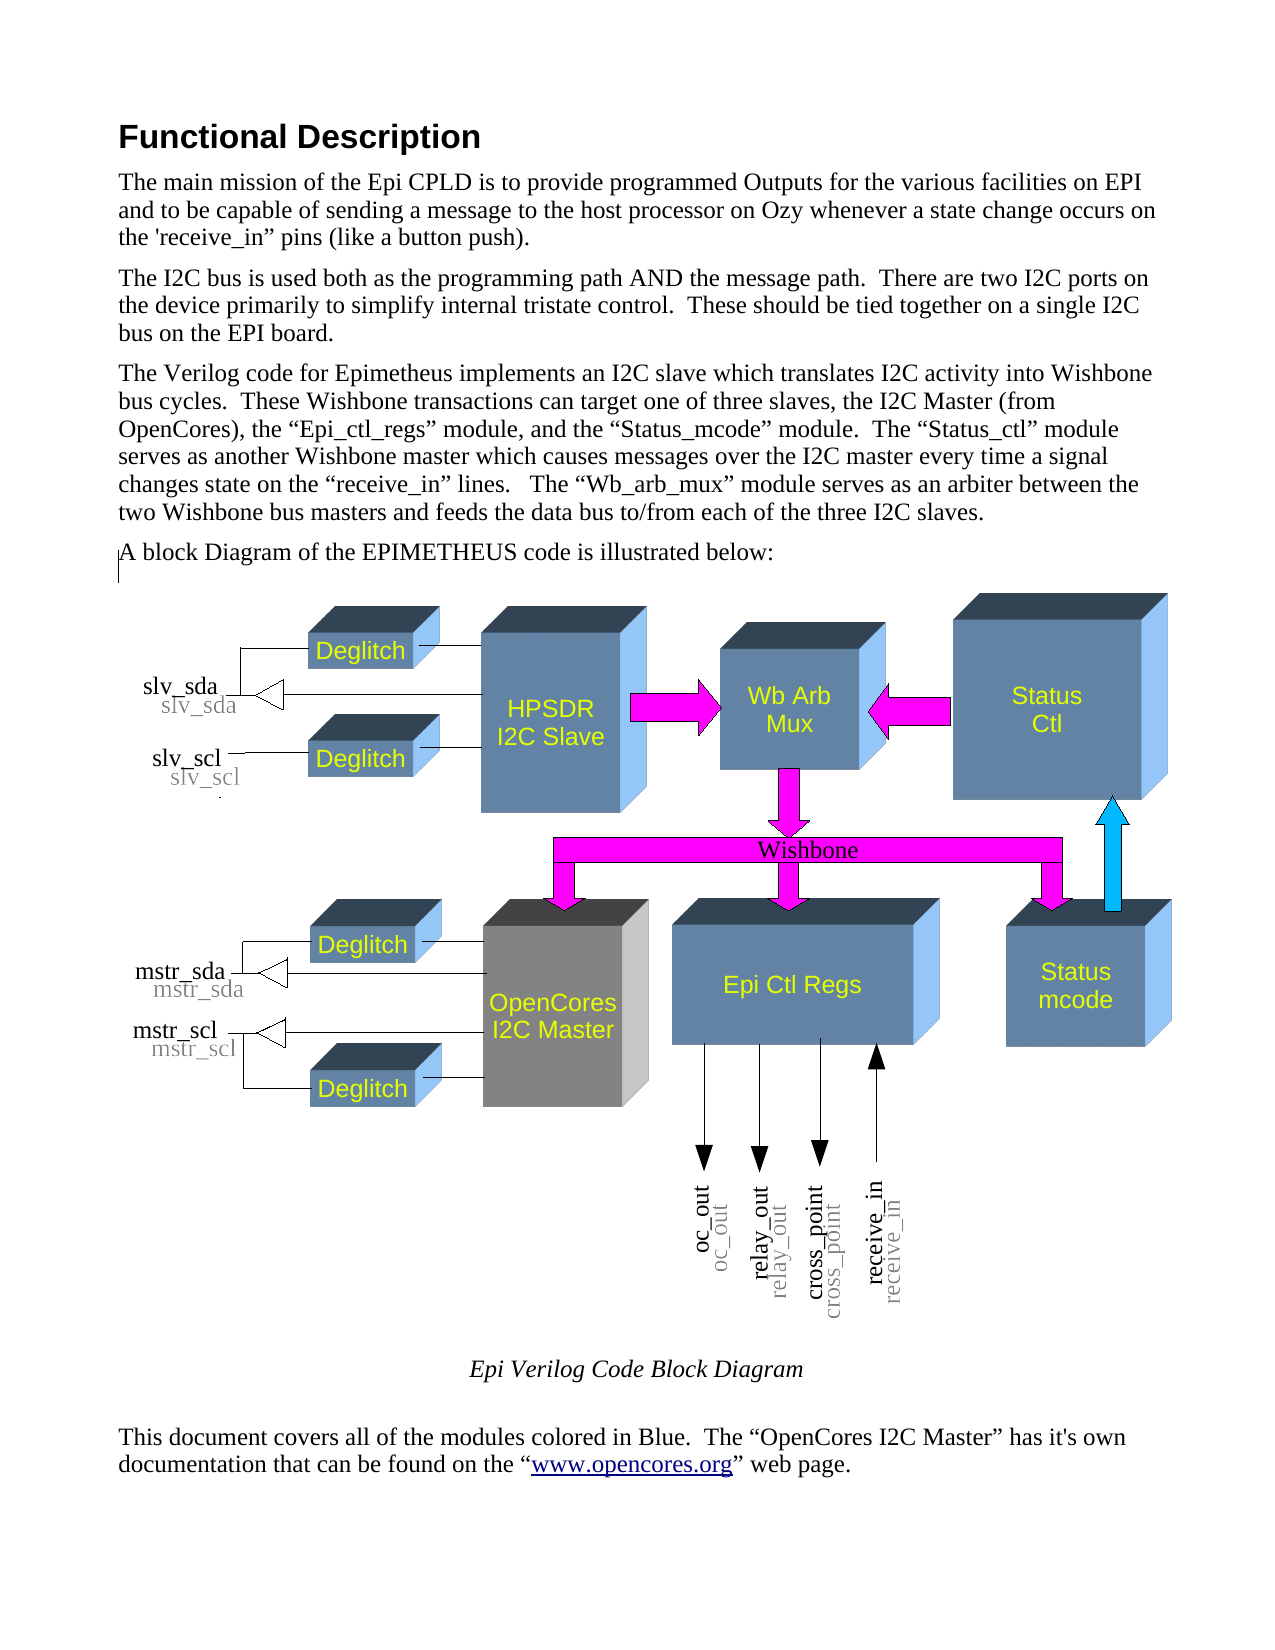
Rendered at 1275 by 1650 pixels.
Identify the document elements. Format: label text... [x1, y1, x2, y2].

text The I2C bus is used both as the programming path AND the message path. There are two I2C ports on the device primarily to simplify internal tristate control. These should be tied together on a single I2C bus on the EPI board. [118, 264, 1157, 347]
text The main mission of the Epi CPLD is to provide programmed Outputs for the various facilities on EPI and to be capable of sending a message to the host processor on Ozy whenever a state change occurs on the 'receive_in” pins (like a button push). [118, 168, 1157, 251]
text The Verilog code for Epimetheus implements an I2C slave which translates I2C activity into Wishbone bus cycles. These Wishbone transactions can target one of three slaves, the I2C Master (from OpenCores), the “Epi_ctl_regs” module, and the “Status_mcode” module. The “Status_ctl” module serves as another Wishbone master which causes messages over the I2C master every time a signal changes state on the “receive_in” lines. The “Wb_arb_mux” module serves as an arbiter between the two Wishbone bus masters and feeds the data bus to/from each of the three I2C slaves. [118, 359, 1157, 526]
subtitle Functional Description [118, 118, 1157, 156]
text This document covers all of the modules colored in Blue. The “OpenCores I2C Master” has it's own documentation that can be found on the “www.opencores.org” web page. [118, 1423, 1157, 1478]
text Epi Verilog Code Block Diagram [118, 1355, 1157, 1382]
text A block Diagram of the EPIMETHEUS code is illustrated below: [118, 538, 1157, 566]
